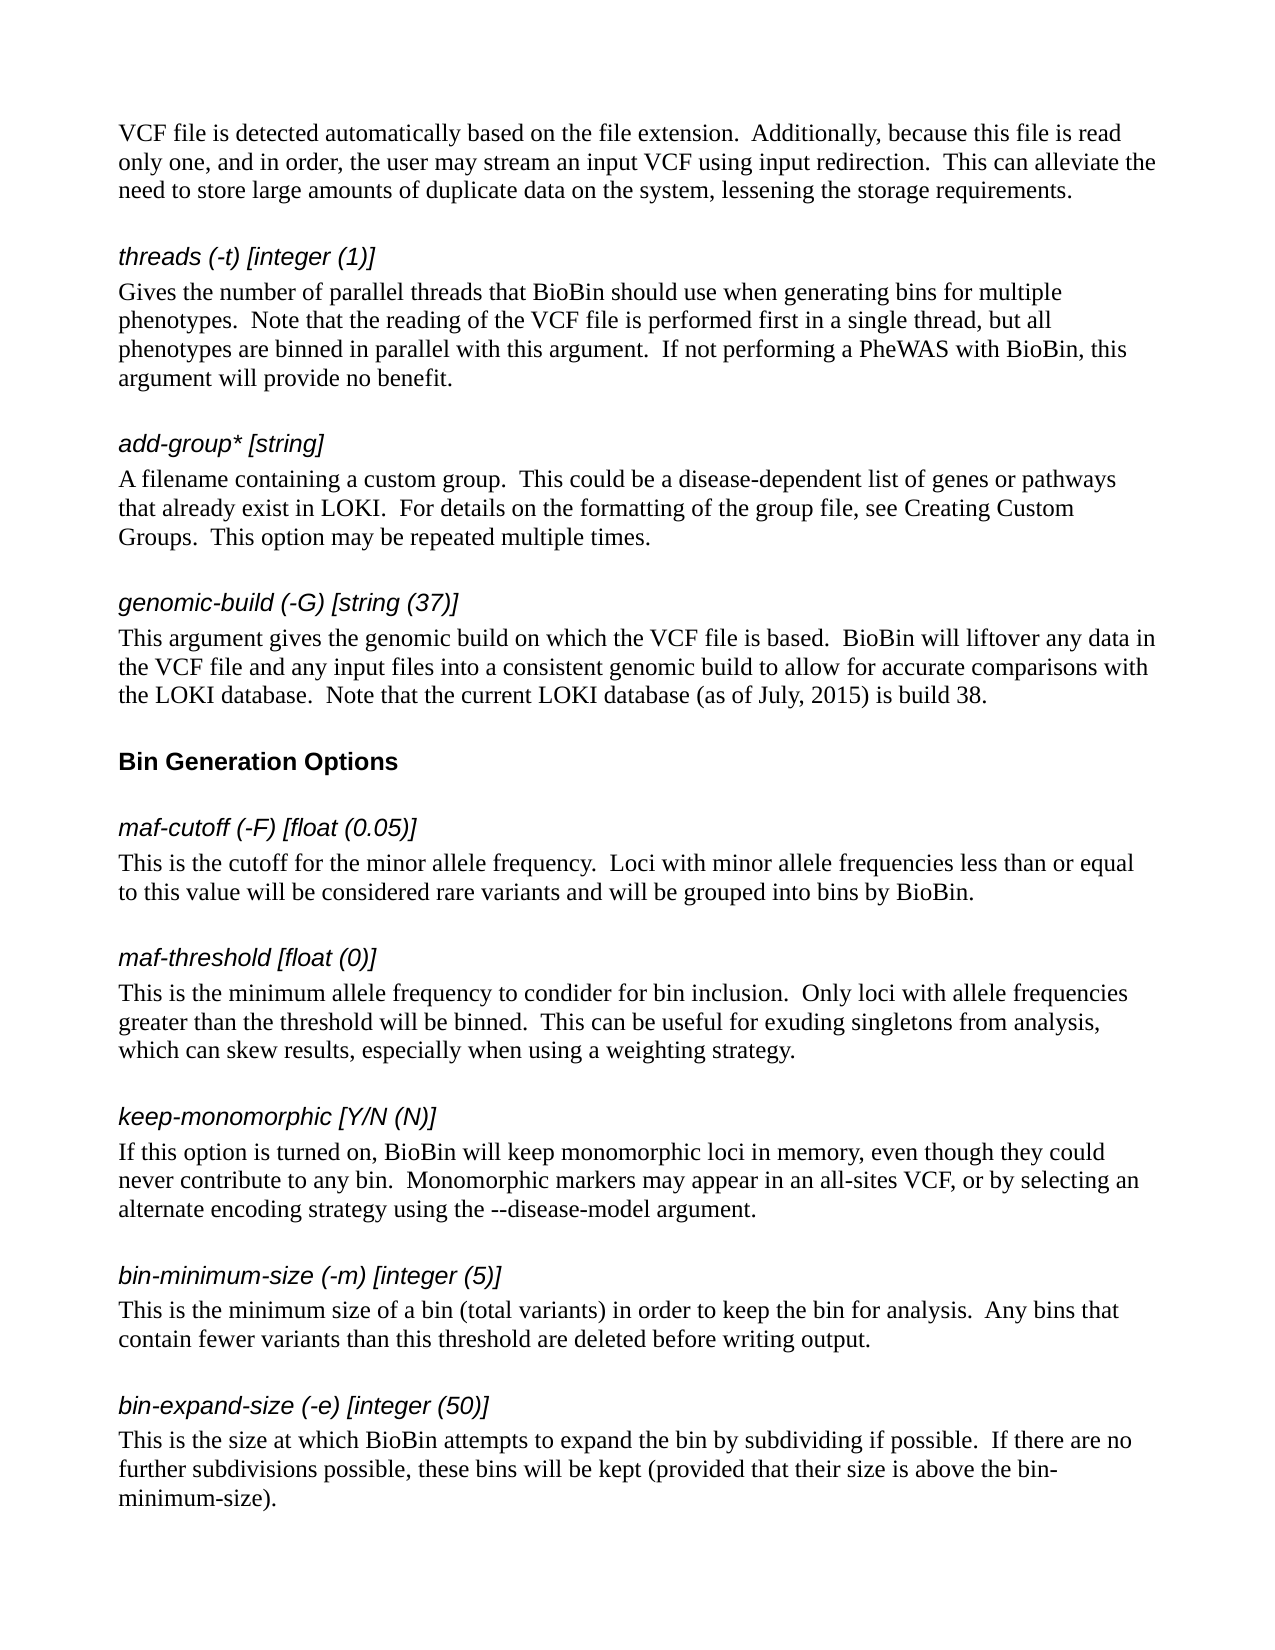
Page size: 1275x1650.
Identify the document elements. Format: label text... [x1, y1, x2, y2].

text Gives the number of parallel threads that BioBin should use when generating bins for multiple phenotypes. Note that the reading of the VCF file is performed first in a single thread, but all phenotypes are binned in parallel with this argument. If not performing a PheWAS with BioBin, this argument will provide no benefit. [118, 277, 1157, 392]
text VCF file is detected automatically based on the file extension. Additionally, because this file is read only one, and in order, the user may stream an input VCF using input redirection. This can alleviate the need to store large amounts of duplicate data on the system, lessening the storage requirements. [118, 118, 1157, 204]
subtitle maf-threshold [float (0)] [118, 943, 1157, 972]
text A filename containing a custom group. This could be a disease-dependent list of genes or pathways that already exist in LOKI. For details on the formatting of the group file, see Creating Custom Groups. This option may be repeated multiple times. [118, 464, 1157, 551]
subtitle threads (-t) [integer (1)] [118, 242, 1157, 271]
subtitle Bin Generation Options [118, 747, 1157, 776]
subtitle maf-cutoff (-F) [float (0.05)] [118, 813, 1157, 842]
text If this option is turned on, BioBin will keep monomorphic loci in memory, even though they could never contribute to any bin. Monomorphic markers may appear in an all-sites VCF, or by selecting an alternate encoding strategy using the --disease-model argument. [118, 1137, 1157, 1223]
subtitle keep-monomorphic [Y/N (N)] [118, 1102, 1157, 1131]
subtitle add-group* [string] [118, 429, 1157, 458]
subtitle bin-expand-size (-e) [integer (50)] [118, 1391, 1157, 1419]
text This argument gives the genomic build on which the VCF file is based. BioBin will liftover any data in the VCF file and any input files into a consistent genomic build to allow for accurate comparisons with the LOKI database. Note that the current LOKI database (as of July, 2015) is build 38. [118, 623, 1157, 709]
text This is the minimum size of a bin (total variants) in order to keep the bin for analysis. Any bins that contain fewer variants than this threshold are deleted before writing output. [118, 1296, 1157, 1353]
subtitle genomic-build (-G) [string (37)] [118, 588, 1157, 617]
text This is the minimum allele frequency to condider for bin inclusion. Only loci with allele frequencies greater than the threshold will be binned. This can be useful for exuding singletons from analysis, which can skew results, especially when using a weighting strategy. [118, 978, 1157, 1064]
text This is the cutoff for the minor allele frequency. Loci with minor allele frequencies less than or equal to this value will be considered rare variants and will be grouped into bins by BioBin. [118, 848, 1157, 906]
text This is the size at which BioBin attempts to expand the bin by subdividing if possible. If there are no further subdivisions possible, these bins will be kept (provided that their size is above the bin-minimum-size). [118, 1426, 1157, 1512]
subtitle bin-minimum-size (-m) [integer (5)] [118, 1261, 1157, 1289]
